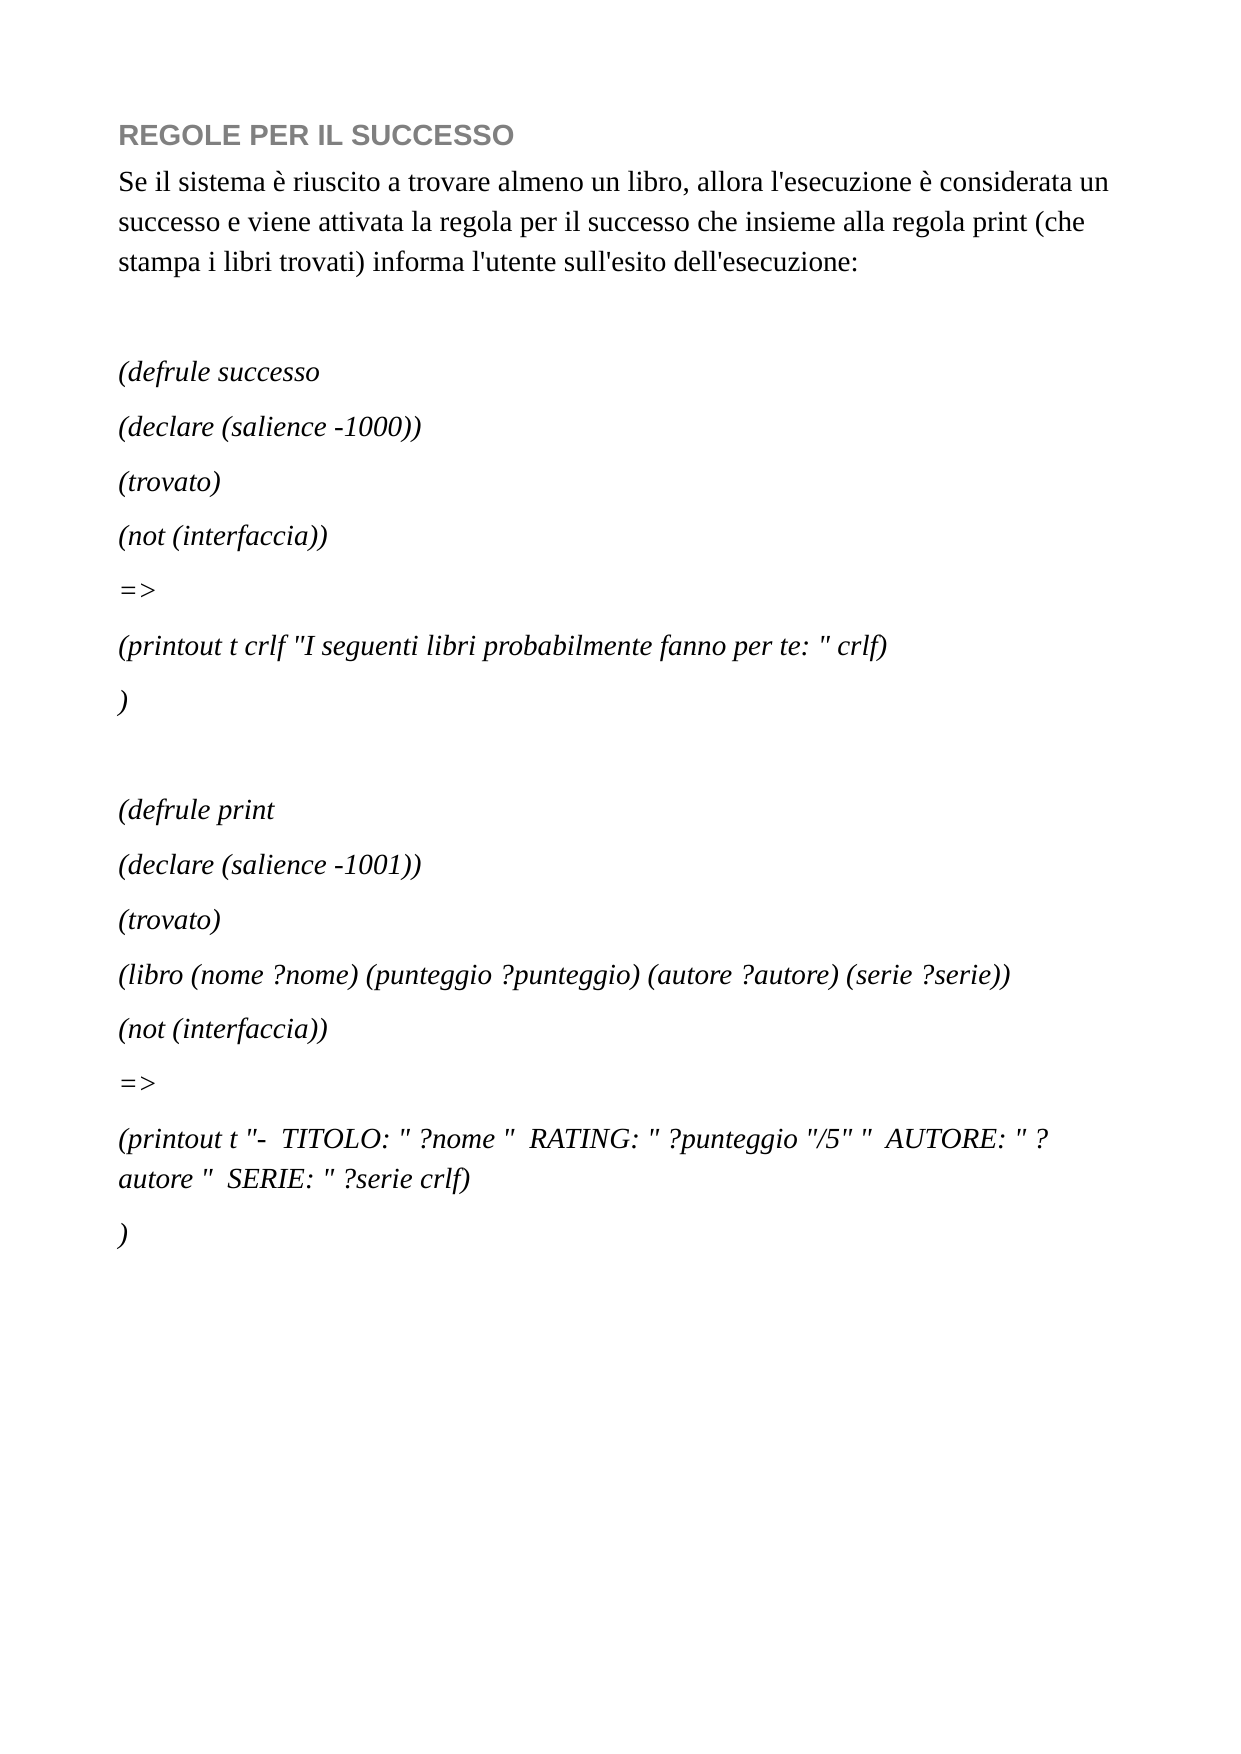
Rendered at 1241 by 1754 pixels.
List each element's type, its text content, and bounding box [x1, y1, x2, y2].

text (trovato) [118, 464, 1122, 497]
text (defrule print [118, 792, 1122, 826]
text => [118, 573, 1122, 607]
text (declare (salience -1000)) [118, 409, 1122, 442]
text (trovato) [118, 902, 1122, 936]
text ) [118, 683, 1122, 716]
text => [118, 1066, 1122, 1100]
subtitle REGOLE PER IL SUCCESSO [118, 118, 1122, 152]
text (declare (salience -1001)) [118, 847, 1122, 881]
text ) [118, 1216, 1122, 1250]
text (defrule successo [118, 354, 1122, 388]
text (not (interfaccia)) [118, 1012, 1122, 1045]
text (libro (nome ?nome) (punteggio ?punteggio) (autore ?autore) (serie ?serie)) [118, 957, 1122, 990]
text (printout t "- TITOLO: " ?nome " RATING: " ?punteggio "/5" " AUTORE: " ?autore " SERIE: " ?serie crlf) [118, 1121, 1122, 1195]
text (printout t crlf "I seguenti libri probabilmente fanno per te: " crlf) [118, 628, 1122, 662]
text Se il sistema è riuscito a trovare almeno un libro, allora l'esecuzione è considerata un successo e viene attivata la regola per il successo che insieme alla regola print (che stampa i libri trovati) informa l'utente sull'esito dell'esecuzione: [118, 164, 1122, 278]
text (not (interfaccia)) [118, 518, 1122, 552]
